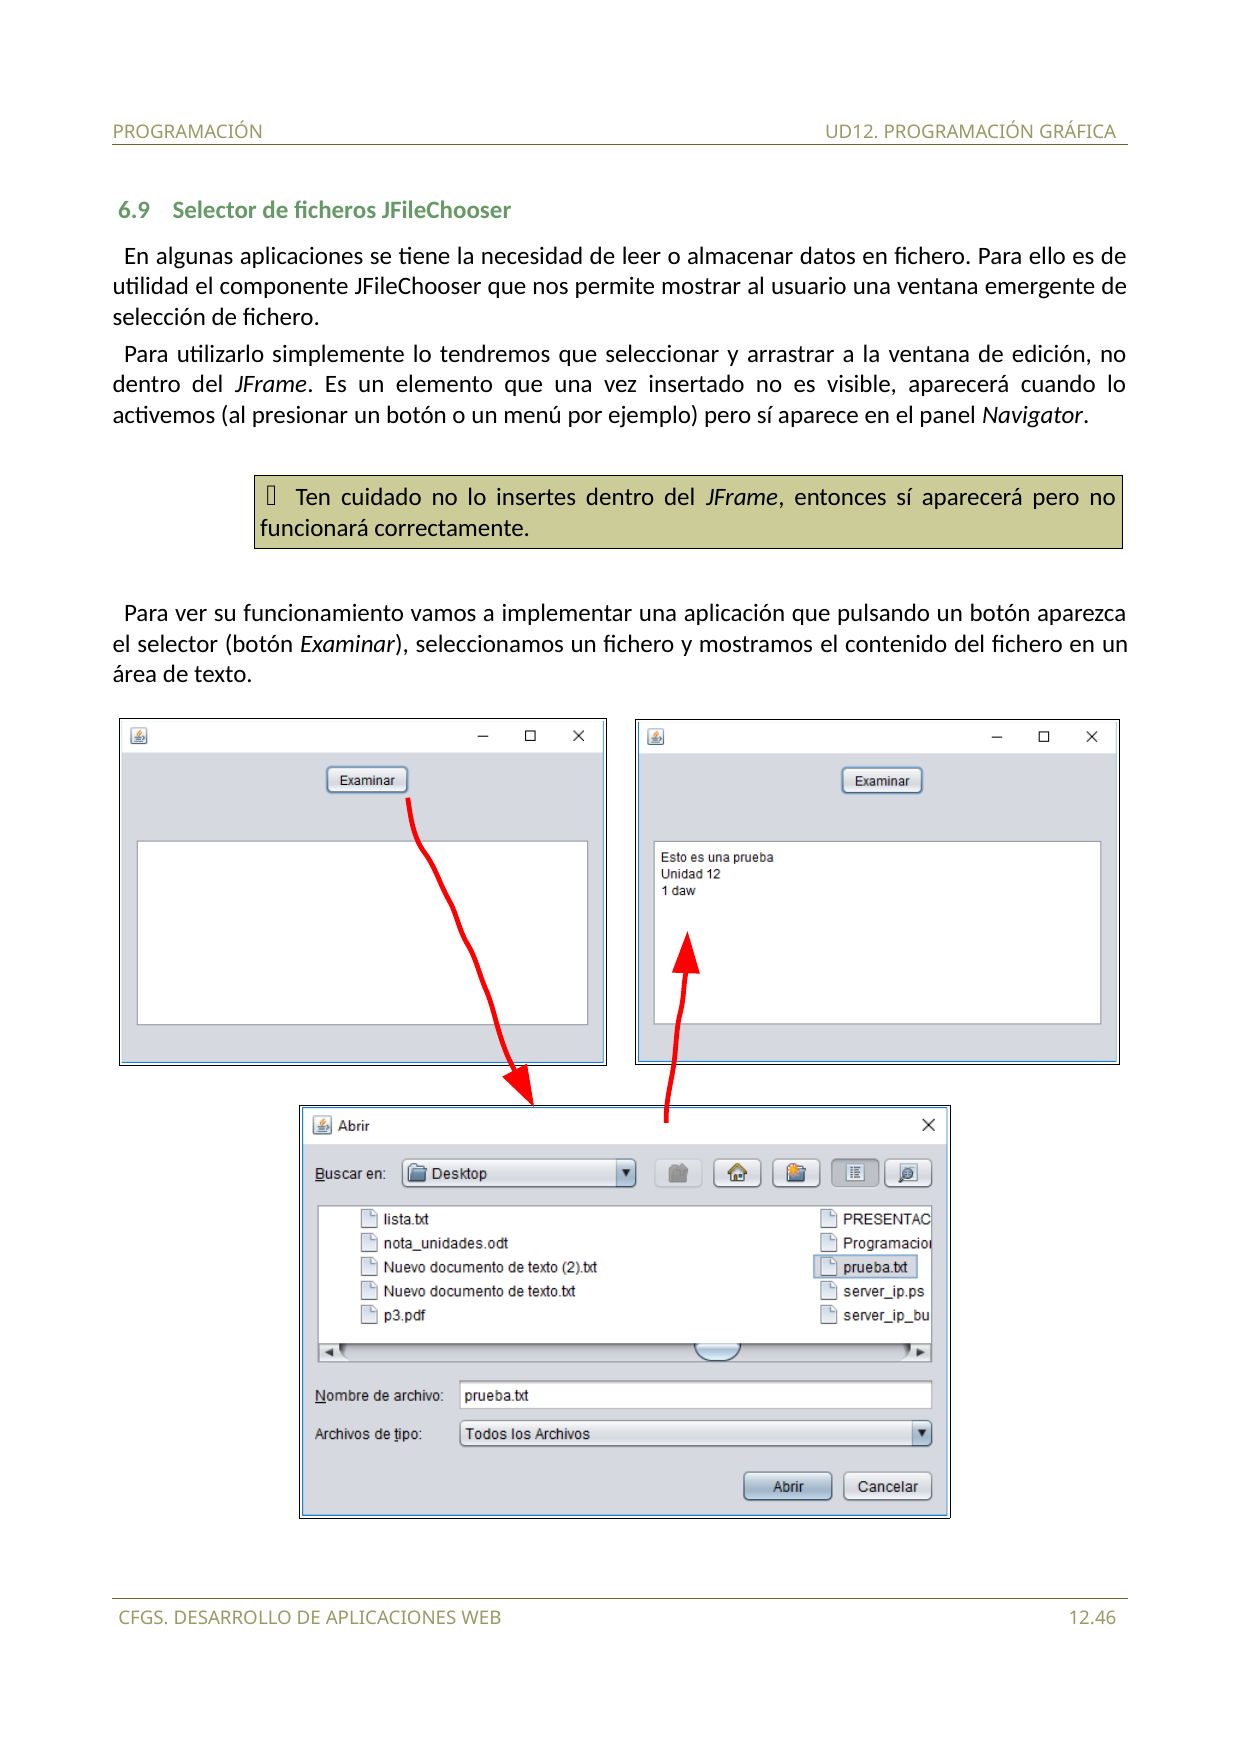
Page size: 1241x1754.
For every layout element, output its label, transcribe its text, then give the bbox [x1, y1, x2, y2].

subtitle Selector de ficheros JFileChooser [112, 194, 1128, 225]
text Para ver su funcionamiento vamos a implementar una aplicación que pulsando un botón aparezca el selector (botón Examinar), seleccionamos un fichero y mostramos el contenido del fichero en un área de texto. [112, 597, 1128, 689]
text Para utilizarlo simplemente lo tendremos que seleccionar y arrastrar a la ventana de edición, no dentro del JFrame. Es un elemento que una vez insertado no es visible, aparecerá cuando lo activemos (al presionar un botón o un menú por ejemplo) pero sí aparece en el panel Navigator. [112, 338, 1128, 429]
text En algunas aplicaciones se tiene la necesidad de leer o almacenar datos en fichero. Para ello es de utilidad el componente JFileChooser que nos permite mostrar al usuario una ventana emergente de selección de fichero. [112, 240, 1128, 331]
picture [302, 1107, 948, 1516]
text  Ten cuidado no lo insertes dentro del JFrame, entonces sí aparecerá pero no funcionará correctamente. [255, 476, 1122, 548]
picture [638, 722, 1117, 1062]
picture [121, 721, 604, 1063]
